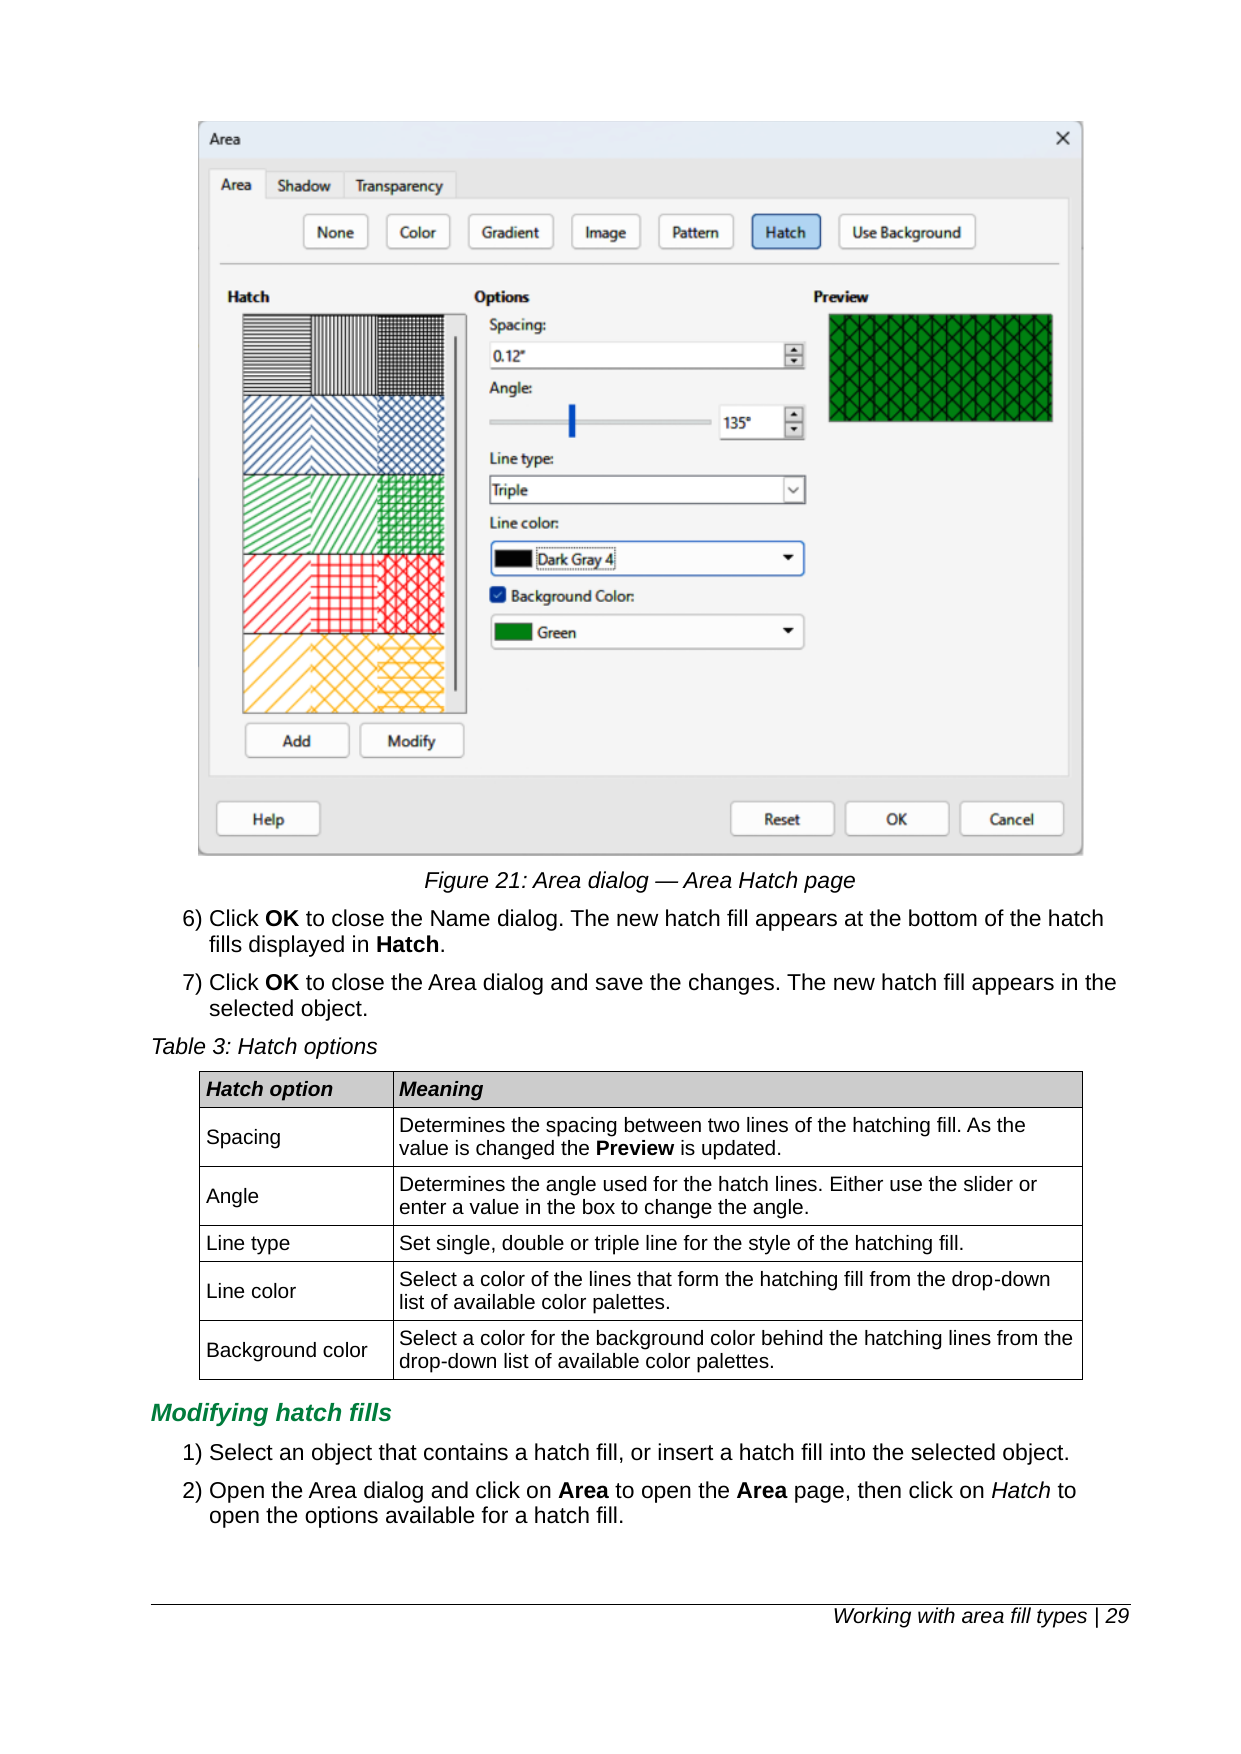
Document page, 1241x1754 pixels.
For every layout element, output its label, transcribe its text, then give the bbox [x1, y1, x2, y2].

table_cell Line type [200, 1226, 393, 1261]
table_cell Select a color for the background color behind the hatching lines from the drop‑down list of available color palettes. [394, 1321, 1082, 1379]
list Click OK to close the Name dialog. The new hatch fill appears at the bottom of the hatch fills displayed in Hatch. [194, 906, 1131, 957]
table_cell Determines the angle used for the hatch lines. Either use the slider or enter a value in the box to change the angle. [394, 1167, 1082, 1225]
table_header Hatch option [200, 1072, 393, 1107]
subtitle Modifying hatch fills [151, 1399, 1131, 1427]
list Select an object that contains a hatch fill, or insert a hatch fill into the selected object. [194, 1439, 1131, 1465]
table_cell Background color [200, 1321, 393, 1379]
table_cell Determines the spacing between two lines of the hatching fill. As the value is changed the Preview is updated. [394, 1108, 1082, 1166]
table_header Meaning [394, 1072, 1082, 1107]
list Open the Area dialog and click on Area to open the Area page, then click on Hatch to open the options available for a hatch fill. [194, 1477, 1131, 1529]
list Click OK to close the Area dialog and save the changes. The new hatch fill appears in the selected object. [194, 970, 1131, 1021]
table_cell Spacing [200, 1108, 393, 1166]
text Table 3: Hatch options [151, 1033, 1131, 1059]
table_cell Select a color of the lines that form the hatching fill from the drop‑down list of available color palettes. [394, 1262, 1082, 1320]
table_cell Set single, double or triple line for the style of the hatching fill. [394, 1226, 1082, 1261]
text Figure 21: Area dialog — Area Hatch page [198, 868, 1083, 893]
table_cell Angle [200, 1167, 393, 1225]
table_cell Line color [200, 1262, 393, 1320]
picture [198, 121, 1084, 856]
